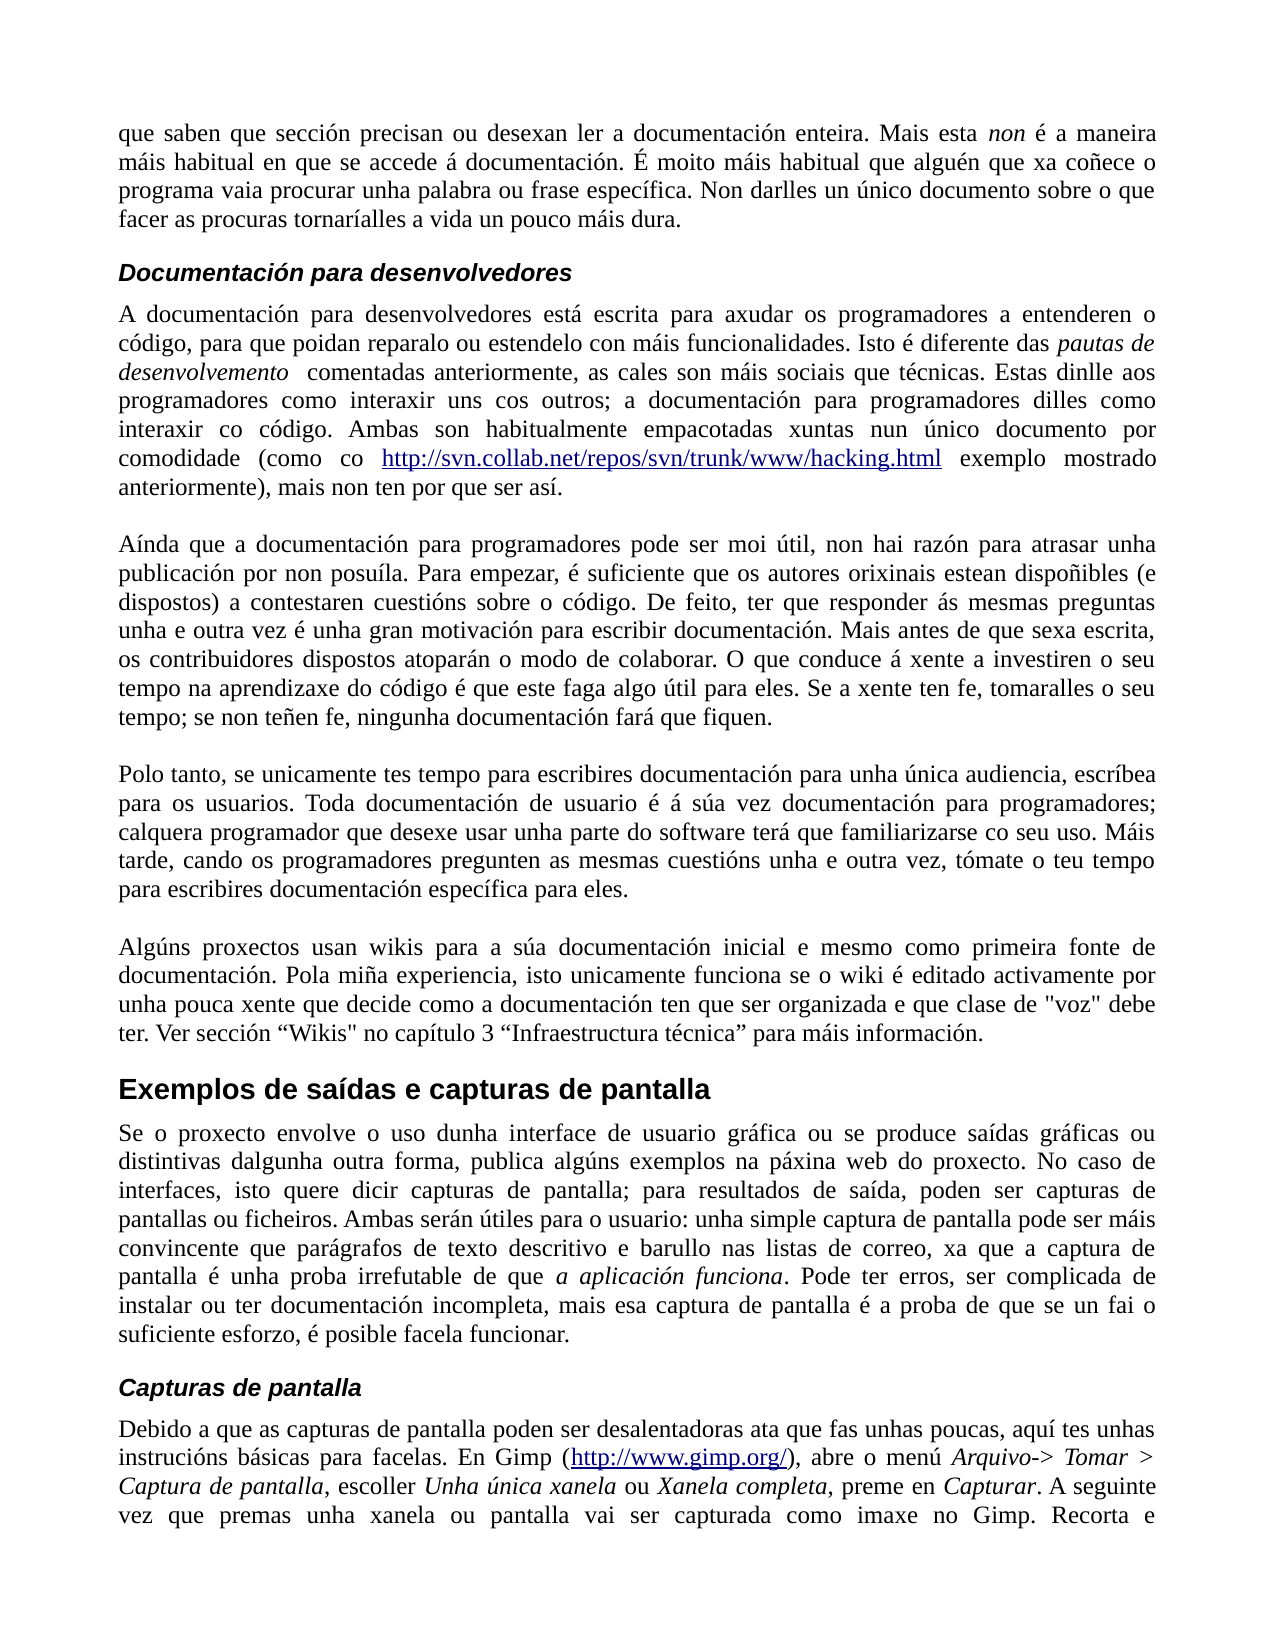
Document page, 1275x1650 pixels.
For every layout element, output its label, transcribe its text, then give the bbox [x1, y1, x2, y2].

text Aínda que a documentación para programadores pode ser moi útil, non hai razón para atrasar unha publicación por non posuíla. Para empezar, é suficiente que os autores orixinais estean dispoñibles (e dispostos) a contestaren cuestións sobre o código. De feito, ter que responder ás mesmas preguntas unha e outra vez é unha gran motivación para escribir documentación. Mais antes de que sexa escrita, os contribuidores dispostos atoparán o modo de colaborar. O que conduce á xente a investiren o seu tempo na aprendizaxe do código é que este faga algo útil para eles. Se a xente ten fe, tomaralles o seu tempo; se non teñen fe, ningunha documentación fará que fiquen. [118, 529, 1157, 730]
text que saben que sección precisan ou desexan ler a documentación enteira. Mais esta non é a maneira máis habitual en que se accede á documentación. É moito máis habitual que alguén que xa coñece o programa vaia procurar unha palabra ou frase específica. Non darlles un único documento sobre o que facer as procuras tornaríalles a vida un pouco máis dura. [118, 118, 1157, 233]
text Debido a que as capturas de pantalla poden ser desalentadoras ata que fas unhas poucas, aquí tes unhas instrucións básicas para facelas. En Gimp (http://www.gimp.org/), abre o menú Arquivo-> Tomar > Captura de pantalla, escoller Unha única xanela ou Xanela completa, preme en Capturar. A seguinte vez que premas unha xanela ou pantalla vai ser capturada como imaxe no Gimp. Recorta e [118, 1414, 1157, 1529]
text A documentación para desenvolvedores está escrita para axudar os programadores a entenderen o código, para que poidan reparalo ou estendelo con máis funcionalidades. Isto é diferente das pautas de desenvolvemento comentadas anteriormente, as cales son máis sociais que técnicas. Estas dinlle aos programadores como interaxir uns cos outros; a documentación para programadores dilles como interaxir co código. Ambas son habitualmente empacotadas xuntas nun único documento por comodidade (como co http://svn.collab.net/repos/svn/trunk/www/hacking.html exemplo mostrado anteriormente), mais non ten por que ser así. [118, 299, 1157, 500]
text Se o proxecto envolve o uso dunha interface de usuario gráfica ou se produce saídas gráficas ou distintivas dalgunha outra forma, publica algúns exemplos na páxina web do proxecto. No caso de interfaces, isto quere dicir capturas de pantalla; para resultados de saída, poden ser capturas de pantallas ou ficheiros. Ambas serán útiles para o usuario: unha simple captura de pantalla pode ser máis convincente que parágrafos de texto descritivo e barullo nas listas de correo, xa que a captura de pantalla é unha proba irrefutable de que a aplicación funciona. Pode ter erros, ser complicada de instalar ou ter documentación incompleta, mais esa captura de pantalla é a proba de que se un fai o suficiente esforzo, é posible facela funcionar. [118, 1118, 1157, 1348]
subtitle Exemplos de saídas e capturas de pantalla [118, 1072, 1157, 1105]
subtitle Documentación para desenvolvedores [118, 258, 1157, 287]
subtitle Capturas de pantalla [118, 1373, 1157, 1401]
text Polo tanto, se unicamente tes tempo para escribires documentación para unha única audiencia, escríbea para os usuarios. Toda documentación de usuario é á súa vez documentación para programadores; calquera programador que desexe usar unha parte do software terá que familiarizarse co seu uso. Máis tarde, cando os programadores pregunten as mesmas cuestións unha e outra vez, tómate o teu tempo para escribires documentación específica para eles. [118, 759, 1157, 903]
text Algúns proxectos usan wikis para a súa documentación inicial e mesmo como primeira fonte de documentación. Pola miña experiencia, isto unicamente funciona se o wiki é editado activamente por unha pouca xente que decide como a documentación ten que ser organizada e que clase de "voz" debe ter. Ver sección “Wikis" no capítulo 3 “Infraestructura técnica” para máis información. [118, 932, 1157, 1047]
